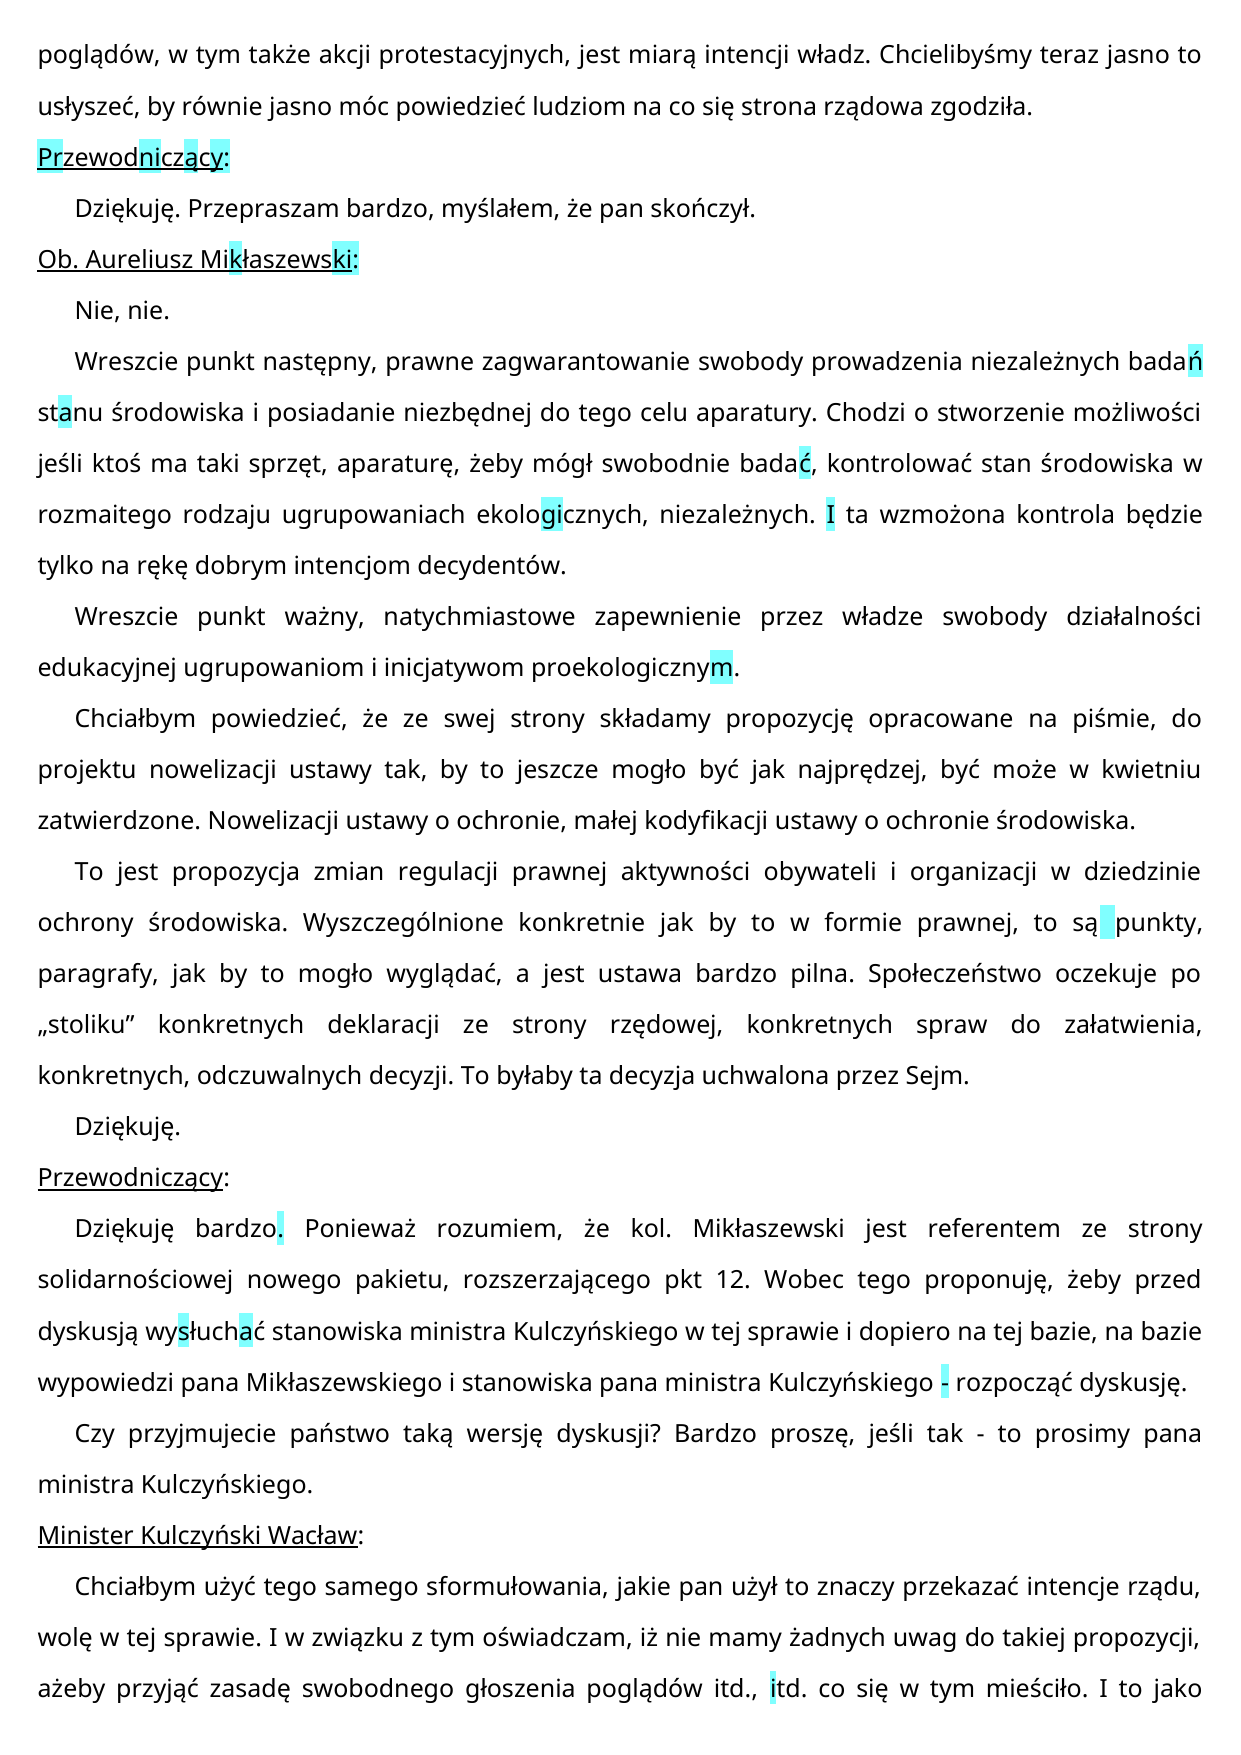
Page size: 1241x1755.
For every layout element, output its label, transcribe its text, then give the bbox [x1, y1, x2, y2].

text Przewodniczący: [37, 139, 1203, 173]
text To jest propozycja zmian regulacji prawnej aktywności obywateli i organizacji w dziedzinie ochrony środowiska. Wyszczególnione konkretnie jak by to w formie prawnej, to są punkty, paragrafy, jak by to mogło wyglądać, a jest ustawa bardzo pilna. Społeczeństwo oczekuje po „stoliku” konkretnych deklaracji ze strony rzędowej, konkretnych spraw do załatwienia, konkretnych, odczuwalnych decyzji. To byłaby ta decyzja uchwalona przez Sejm. [37, 854, 1203, 1092]
text Wreszcie punkt następny, prawne zagwarantowanie swobody prowadzenia niezależnych badań stanu środowiska i posiadanie niezbędnej do tego celu aparatury. Chodzi o stworzenie możliwości jeśli ktoś ma taki sprzęt, aparaturę, żeby mógł swobodnie badać, kontrolować stan środowiska w rozmaitego rodzaju ugrupowaniach ekologicznych, niezależnych. I ta wzmożona kontrola będzie tylko na rękę dobrym intencjom decydentów. [37, 343, 1203, 582]
text Chciałbym powiedzieć, że ze swej strony składamy propozycję opracowane na piśmie, do projektu nowelizacji ustawy tak, by to jeszcze mogło być jak najprędzej, być może w kwietniu zatwierdzone. Nowelizacji ustawy o ochronie, małej kodyfikacji ustawy o ochronie środowiska. [37, 701, 1203, 837]
text Czy przyjmujecie państwo taką wersję dyskusji? Bardzo proszę, jeśli tak - to prosimy pana ministra Kulczyńskiego. [37, 1415, 1203, 1500]
text poglądów, w tym także akcji protestacyjnych, jest miarą intencji władz. Chcielibyśmy teraz jasno to usłyszeć, by równie jasno móc powiedzieć ludziom na co się strona rządowa zgodziła. [37, 37, 1203, 122]
text Minister Kulczyński Wacław: [37, 1517, 1203, 1551]
text Dziękuję. [37, 1109, 1203, 1143]
text Nie, nie. [37, 292, 1203, 326]
text Wreszcie punkt ważny, natychmiastowe zapewnienie przez władze swobody działalności edukacyjnej ugrupowaniom i inicjatywom proekologicznym. [37, 599, 1203, 684]
text Dziękuję. Przepraszam bardzo, myślałem, że pan skończył. [37, 190, 1203, 224]
text Dziękuję bardzo. Ponieważ rozumiem, że kol. Mikłaszewski jest referentem ze strony solidarnościowej nowego pakietu, rozszerzającego pkt 12. Wobec tego proponuję, żeby przed dyskusją wysłuchać stanowiska ministra Kulczyńskiego w tej sprawie i dopiero na tej bazie, na bazie wypowiedzi pana Mikłaszewskiego i stanowiska pana ministra Kulczyńskiego - rozpocząć dyskusję. [37, 1211, 1203, 1398]
text Ob. Aureliusz Mikłaszewski: [37, 241, 1203, 275]
text Przewodniczący: [37, 1160, 1203, 1194]
text Chciałbym użyć tego samego sformułowania, jakie pan użył to znaczy przekazać intencje rządu, wolę w tej sprawie. I w związku z tym oświadczam, iż nie mamy żadnych uwag do takiej propozycji, ażeby przyjąć zasadę swobodnego głoszenia poglądów itd., itd. co się w tym mieściło. I to jako [37, 1568, 1203, 1704]
